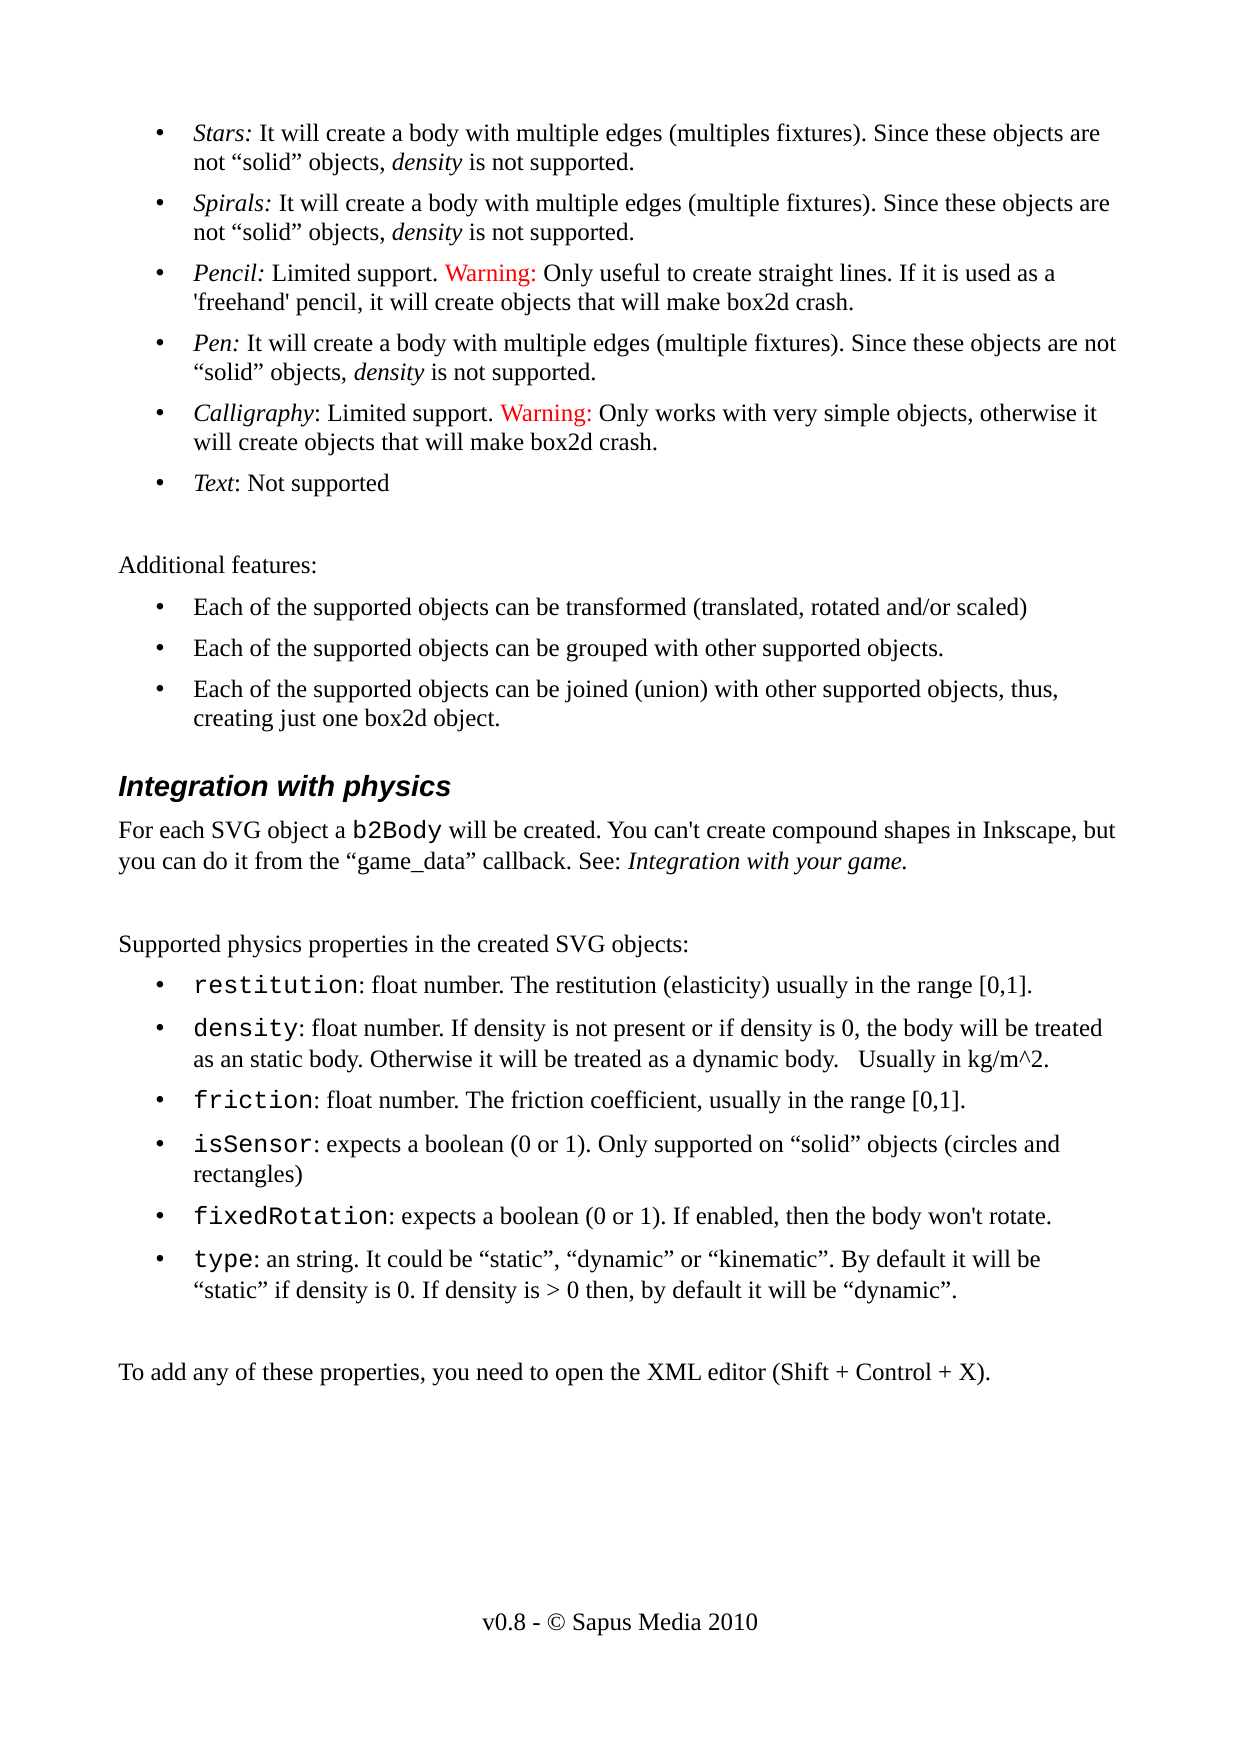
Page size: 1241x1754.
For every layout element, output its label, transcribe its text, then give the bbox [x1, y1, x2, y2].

list density: float number. If density is not present or if density is 0, the body will be treated as an static body. Otherwise it will be treated as a dynamic body. Usually in kg/m^2. [156, 1013, 1122, 1073]
list restitution: float number. The restitution (elasticity) usually in the range [0,1]. [156, 970, 1122, 1001]
list isSensor: expects a boolean (0 or 1). Only supported on “solid” objects (circles and rectangles) [156, 1129, 1122, 1188]
list Pencil: Limited support. Warning: Only useful to create straight lines. If it is used as a 'freehand' pencil, it will create objects that will make box2d crash. [156, 258, 1122, 316]
list Pen: It will create a body with multiple edges (multiple fixtures). Since these objects are not “solid” objects, density is not supported. [156, 328, 1122, 386]
list Each of the supported objects can be joined (union) with other supported objects, thus, creating just one box2d object. [156, 674, 1122, 732]
list Spirals: It will create a body with multiple edges (multiple fixtures). Since these objects are not “solid” objects, density is not supported. [156, 188, 1122, 246]
list Calligraphy: Limited support. Warning: Only works with very simple objects, otherwise it will create objects that will make box2d crash. [156, 398, 1122, 456]
list Stars: It will create a body with multiple edges (multiples fixtures). Since these objects are not “solid” objects, density is not supported. [156, 118, 1122, 176]
list type: an string. It could be “static”, “dynamic” or “kinematic”. By default it will be “static” if density is 0. If density is > 0 then, by default it will be “dynamic”. [156, 1244, 1122, 1304]
list Each of the supported objects can be transformed (translated, rotated and/or scaled) [156, 592, 1122, 621]
text For each SVG object a b2Body will be created. You can't create compound shapes in Inkscape, but you can do it from the “game_data” callback. See: Integration with your game. [118, 815, 1122, 875]
list Each of the supported objects can be grouped with other supported objects. [156, 633, 1122, 662]
list friction: float number. The friction coefficient, usually in the range [0,1]. [156, 1085, 1122, 1116]
list Text: Not supported [156, 468, 1122, 497]
text To add any of these properties, you need to open the XML editor (Shift + Control + X). [118, 1357, 1122, 1386]
subtitle Integration with physics [118, 769, 1122, 803]
text Additional features: [118, 551, 1122, 579]
text Supported physics properties in the created SVG objects: [118, 929, 1122, 957]
list fixedRotation: expects a boolean (0 or 1). If enabled, then the body won't rotate. [156, 1201, 1122, 1232]
